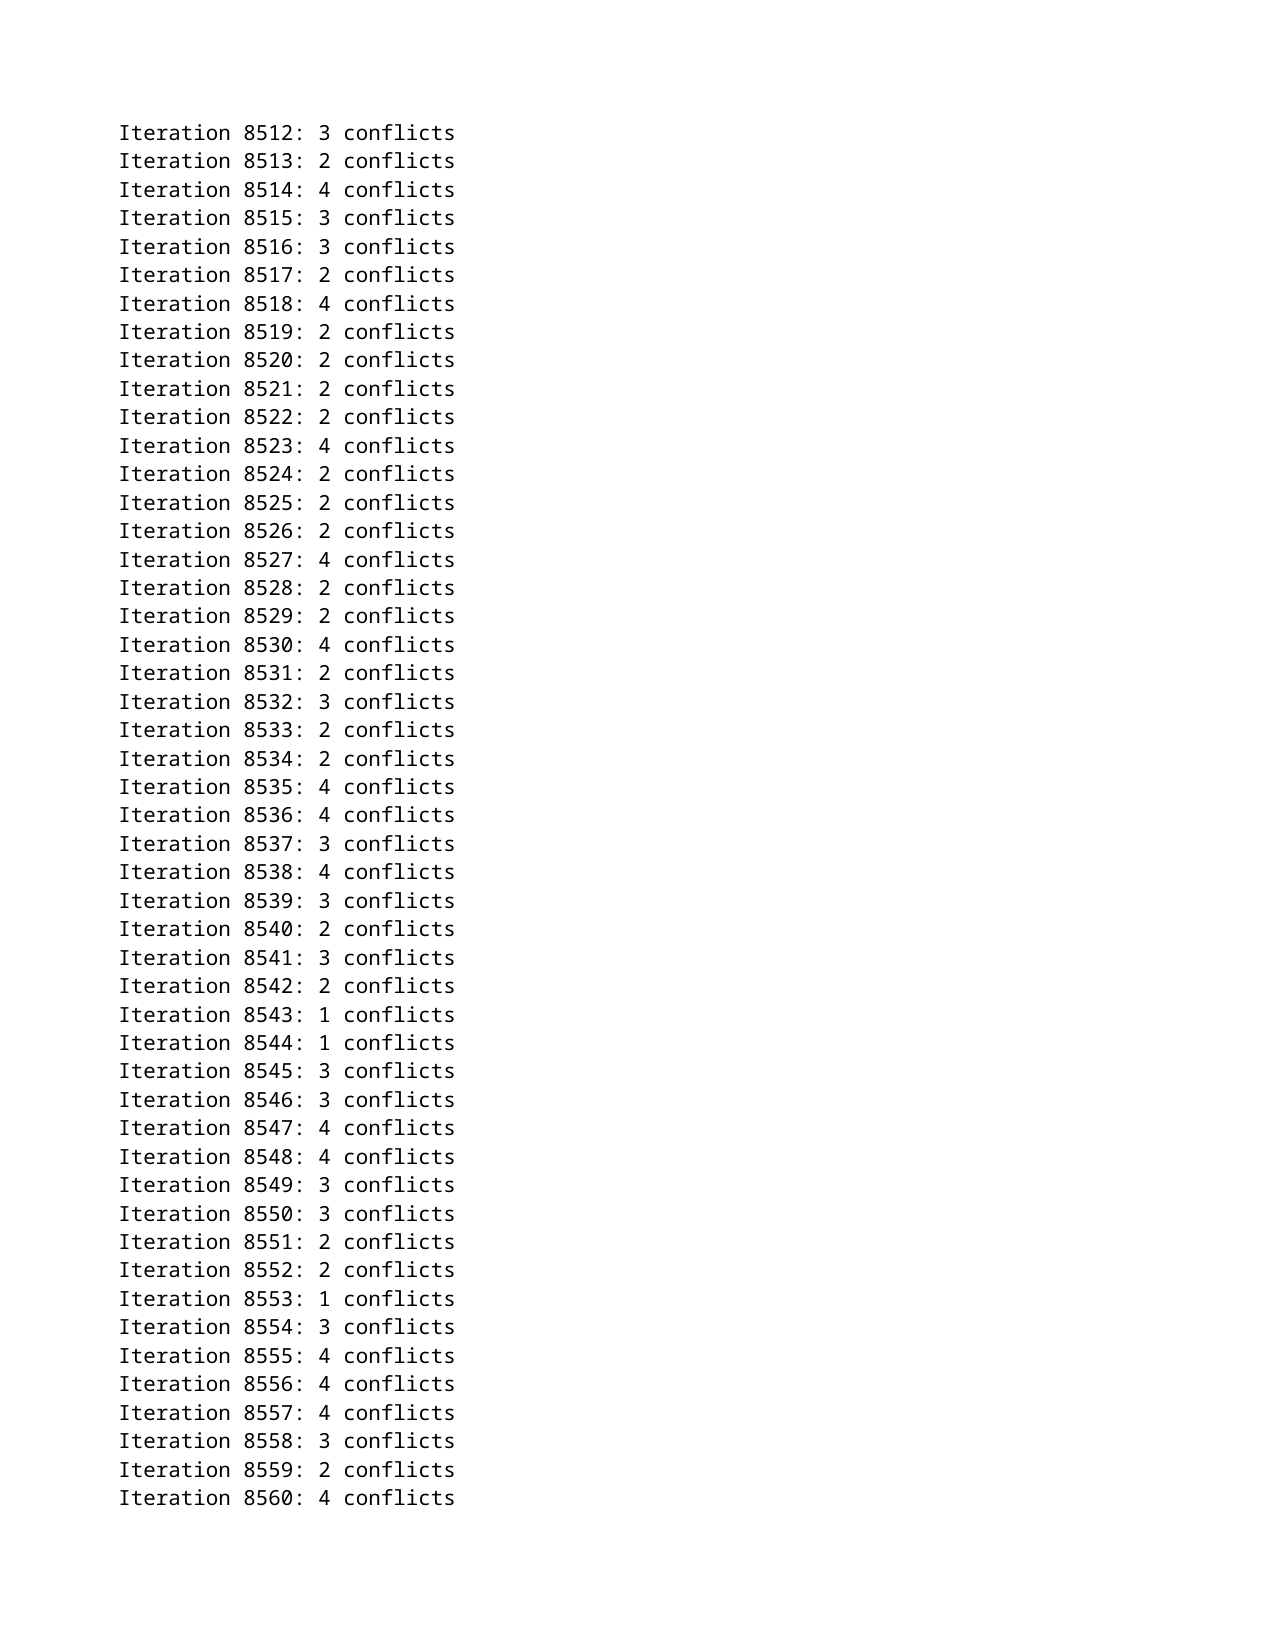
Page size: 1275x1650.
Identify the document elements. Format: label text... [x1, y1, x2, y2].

text Iteration 8545: 3 conflicts [118, 1057, 1157, 1085]
text Iteration 8543: 1 conflicts [118, 1000, 1157, 1028]
text Iteration 8544: 1 conflicts [118, 1028, 1157, 1057]
text Iteration 8559: 2 conflicts [118, 1455, 1157, 1483]
text Iteration 8552: 2 conflicts [118, 1256, 1157, 1284]
text Iteration 8532: 3 conflicts [118, 687, 1157, 715]
text Iteration 8558: 3 conflicts [118, 1426, 1157, 1455]
text Iteration 8523: 4 conflicts [118, 431, 1157, 459]
text Iteration 8530: 4 conflicts [118, 630, 1157, 658]
text Iteration 8542: 2 conflicts [118, 971, 1157, 1000]
text Iteration 8526: 2 conflicts [118, 516, 1157, 545]
text Iteration 8521: 2 conflicts [118, 374, 1157, 402]
text Iteration 8557: 4 conflicts [118, 1398, 1157, 1426]
text Iteration 8547: 4 conflicts [118, 1113, 1157, 1142]
text Iteration 8554: 3 conflicts [118, 1312, 1157, 1341]
text Iteration 8516: 3 conflicts [118, 232, 1157, 260]
text Iteration 8540: 2 conflicts [118, 914, 1157, 943]
text Iteration 8537: 3 conflicts [118, 829, 1157, 857]
text Iteration 8555: 4 conflicts [118, 1341, 1157, 1369]
text Iteration 8538: 4 conflicts [118, 857, 1157, 886]
text Iteration 8560: 4 conflicts [118, 1483, 1157, 1512]
text Iteration 8533: 2 conflicts [118, 715, 1157, 744]
text Iteration 8522: 2 conflicts [118, 402, 1157, 431]
text Iteration 8527: 4 conflicts [118, 545, 1157, 573]
text Iteration 8531: 2 conflicts [118, 658, 1157, 687]
text Iteration 8517: 2 conflicts [118, 260, 1157, 289]
text Iteration 8514: 4 conflicts [118, 175, 1157, 203]
text Iteration 8534: 2 conflicts [118, 744, 1157, 772]
text Iteration 8550: 3 conflicts [118, 1199, 1157, 1227]
text Iteration 8524: 2 conflicts [118, 459, 1157, 488]
text Iteration 8525: 2 conflicts [118, 488, 1157, 516]
text Iteration 8513: 2 conflicts [118, 147, 1157, 175]
text Iteration 8546: 3 conflicts [118, 1085, 1157, 1113]
text Iteration 8535: 4 conflicts [118, 772, 1157, 801]
text Iteration 8556: 4 conflicts [118, 1369, 1157, 1398]
text Iteration 8512: 3 conflicts [118, 118, 1157, 147]
text Iteration 8520: 2 conflicts [118, 346, 1157, 374]
text Iteration 8539: 3 conflicts [118, 886, 1157, 914]
text Iteration 8553: 1 conflicts [118, 1284, 1157, 1312]
text Iteration 8515: 3 conflicts [118, 203, 1157, 232]
text Iteration 8548: 4 conflicts [118, 1142, 1157, 1170]
text Iteration 8541: 3 conflicts [118, 943, 1157, 971]
text Iteration 8536: 4 conflicts [118, 801, 1157, 829]
text Iteration 8529: 2 conflicts [118, 602, 1157, 630]
text Iteration 8549: 3 conflicts [118, 1170, 1157, 1199]
text Iteration 8519: 2 conflicts [118, 317, 1157, 346]
text Iteration 8528: 2 conflicts [118, 573, 1157, 602]
text Iteration 8551: 2 conflicts [118, 1227, 1157, 1256]
text Iteration 8518: 4 conflicts [118, 289, 1157, 317]
